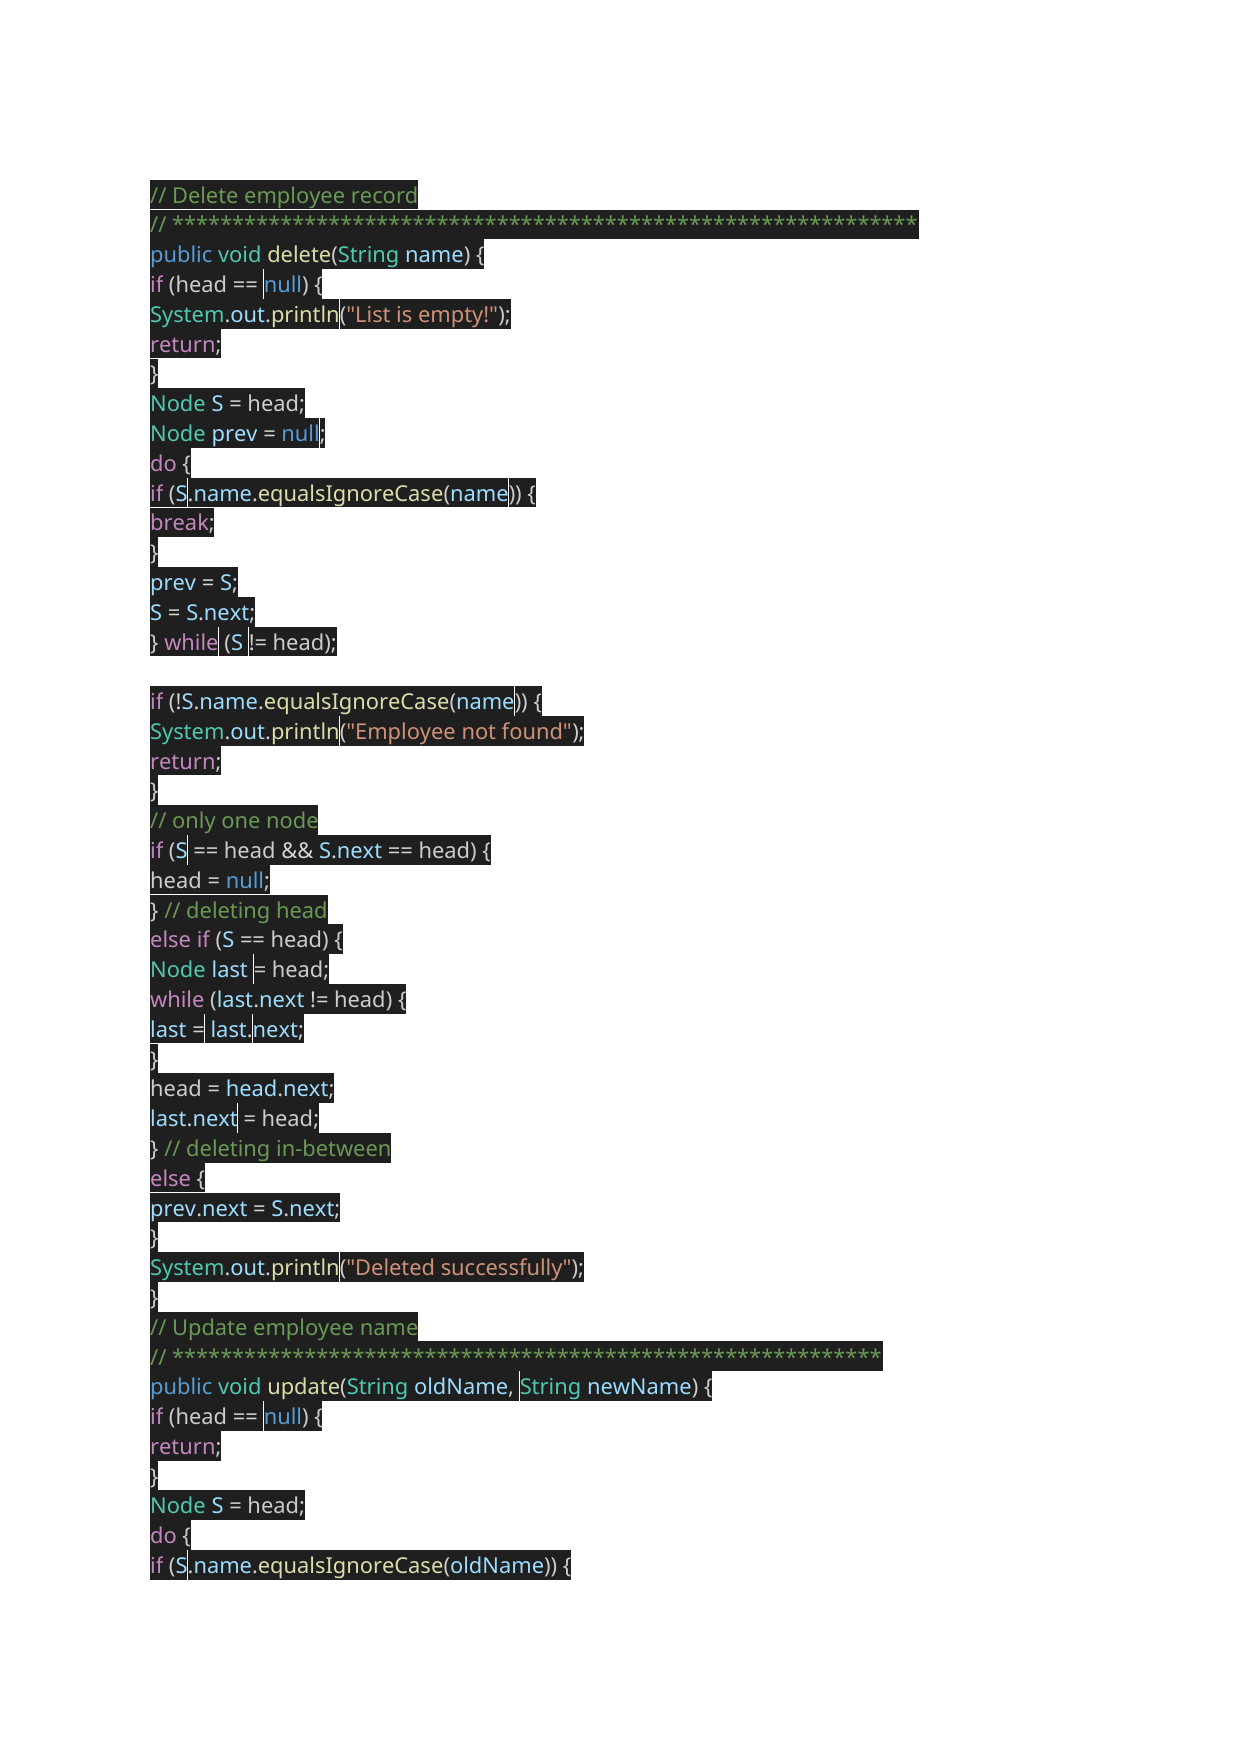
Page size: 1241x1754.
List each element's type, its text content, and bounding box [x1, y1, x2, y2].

text Node S = head; [150, 388, 1090, 418]
text } // deleting in-between [150, 1133, 1090, 1163]
text // Update employee name [150, 1312, 1090, 1341]
text return; [150, 746, 1090, 775]
text Node S = head; [150, 1490, 1090, 1520]
text System.out.println("Deleted successfully"); [150, 1252, 1090, 1282]
text break; [150, 507, 1090, 537]
text return; [150, 329, 1090, 358]
text } [150, 358, 1090, 388]
text // Delete employee record [150, 180, 1090, 209]
text } [150, 775, 1090, 805]
text return; [150, 1431, 1090, 1461]
text } [150, 1282, 1090, 1312]
text if (S.name.equalsIgnoreCase(oldName)) { [150, 1550, 1090, 1580]
text head = head.next; [150, 1073, 1090, 1103]
text // ************************************************************** [150, 209, 1090, 239]
text if (head == null) { [150, 1401, 1090, 1431]
text if (S.name.equalsIgnoreCase(name)) { [150, 478, 1090, 507]
text else { [150, 1163, 1090, 1192]
text last.next = head; [150, 1103, 1090, 1133]
text } [150, 1043, 1090, 1073]
text } [150, 1461, 1090, 1490]
text do { [150, 1520, 1090, 1550]
text // *********************************************************** [150, 1341, 1090, 1371]
text public void delete(String name) { [150, 239, 1090, 269]
text while (last.next != head) { [150, 984, 1090, 1014]
text } while (S != head); [150, 627, 1090, 656]
text System.out.println("List is empty!"); [150, 299, 1090, 329]
text else if (S == head) { [150, 924, 1090, 954]
text prev.next = S.next; [150, 1192, 1090, 1222]
text Node prev = null; [150, 418, 1090, 448]
text } [150, 1222, 1090, 1252]
text if (head == null) { [150, 269, 1090, 299]
text Node last = head; [150, 954, 1090, 984]
text // only one node [150, 805, 1090, 835]
text public void update(String oldName, String newName) { [150, 1371, 1090, 1401]
text do { [150, 448, 1090, 478]
text if (!S.name.equalsIgnoreCase(name)) { [150, 686, 1090, 716]
text } [150, 537, 1090, 567]
text if (S == head && S.next == head) { [150, 835, 1090, 865]
text } // deleting head [150, 894, 1090, 924]
text head = null; [150, 865, 1090, 894]
text S = S.next; [150, 597, 1090, 627]
text last = last.next; [150, 1014, 1090, 1043]
text prev = S; [150, 567, 1090, 597]
text System.out.println("Employee not found"); [150, 716, 1090, 746]
